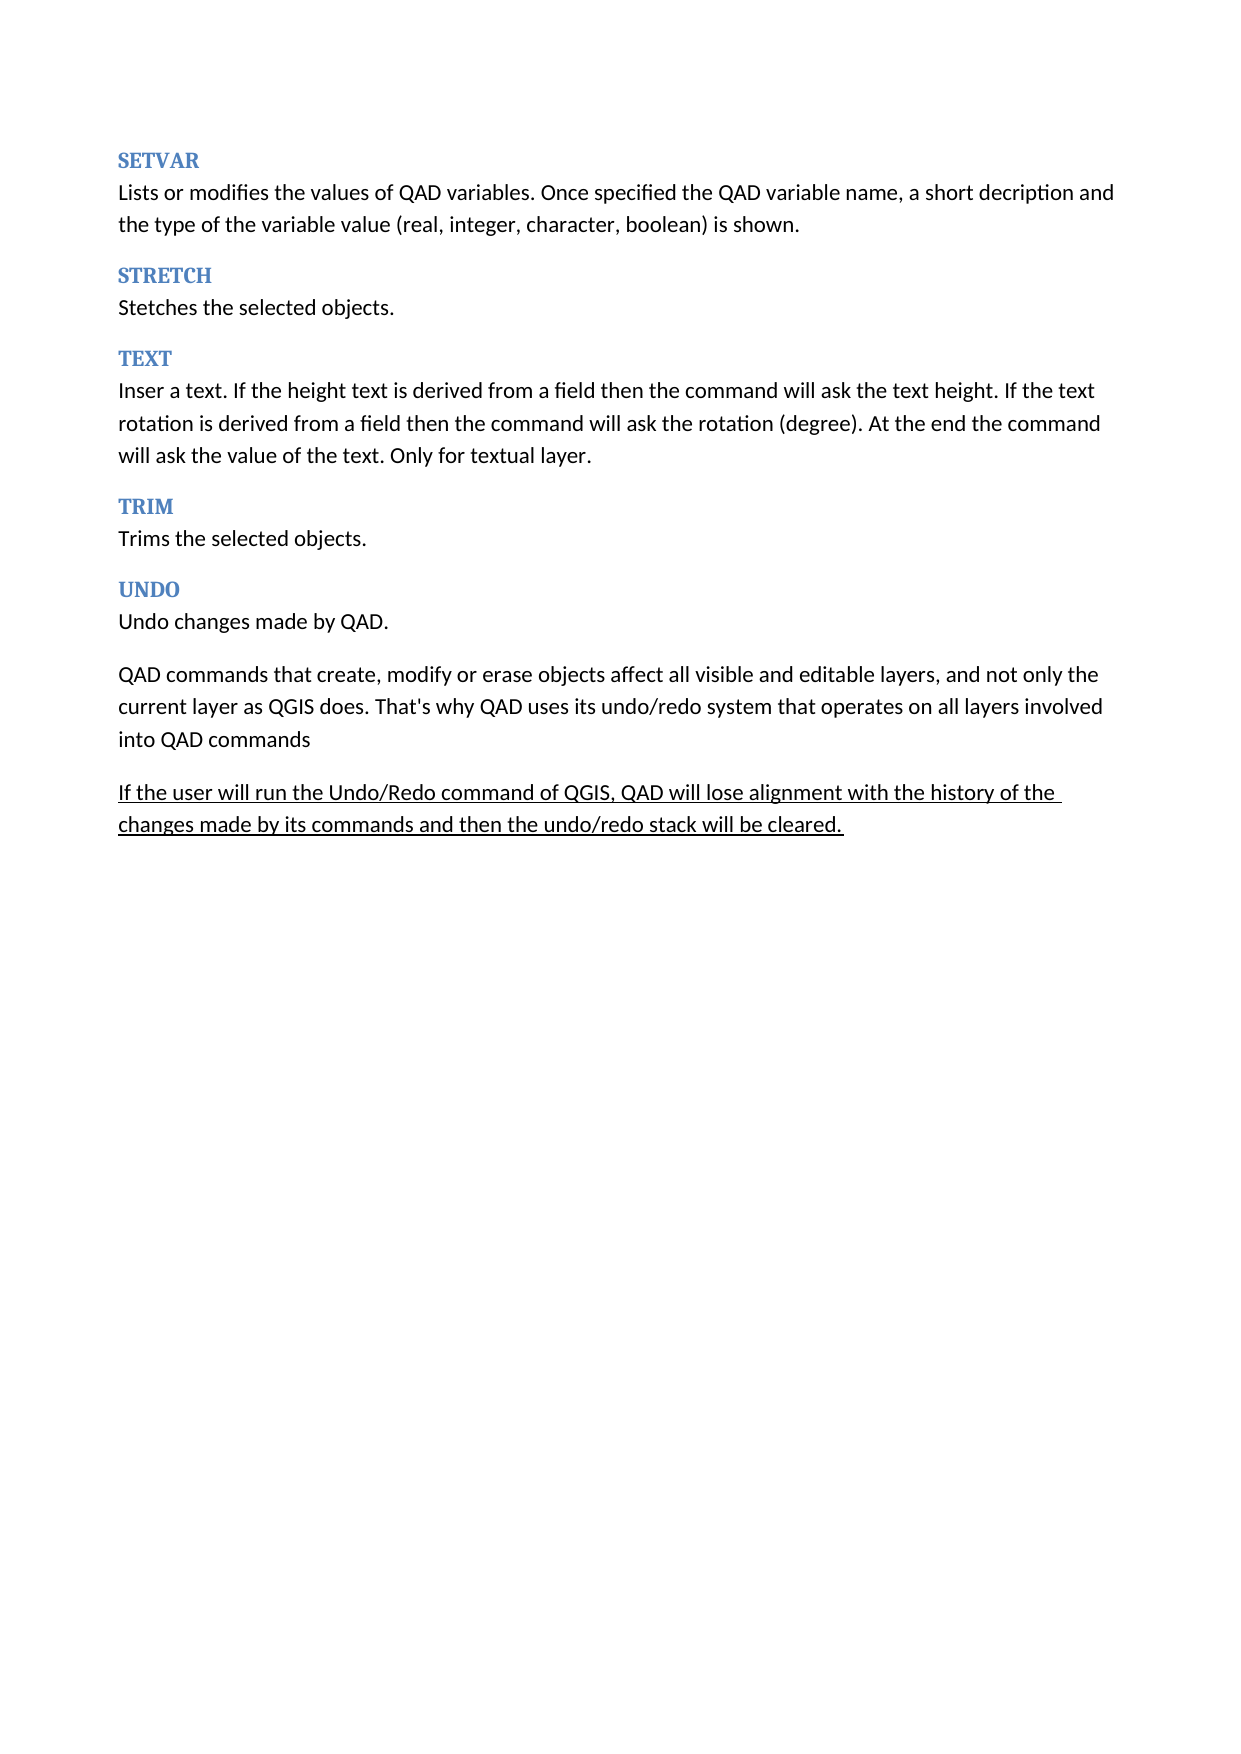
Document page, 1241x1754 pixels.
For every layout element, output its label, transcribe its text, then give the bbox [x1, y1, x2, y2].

text Undo changes made by QAD. [118, 607, 1122, 635]
text Stetches the selected objects. [118, 293, 1122, 321]
text If the user will run the Undo/Redo command of QGIS, QAD will lose alignment with the history of the changes made by its commands and then the undo/redo stack will be cleared. [118, 778, 1122, 838]
text Trims the selected objects. [118, 524, 1122, 552]
subtitle TEXT [118, 346, 1122, 373]
subtitle SETVAR [118, 148, 1122, 174]
subtitle STRETCH [118, 263, 1122, 289]
text Inser a text. If the height text is derived from a field then the command will ask the text height. If the text rotation is derived from a field then the command will ask the rotation (degree). At the end the command will ask the value of the text. Only for textual layer. [118, 376, 1122, 469]
subtitle TRIM [118, 494, 1122, 520]
text QAD commands that create, modify or erase objects affect all visible and editable layers, and not only the current layer as QGIS does. That's why QAD uses its undo/redo system that operates on all layers involved into QAD commands [118, 660, 1122, 753]
text Lists or modifies the values of QAD variables. Once specified the QAD variable name, a short decription and the type of the variable value (real, integer, character, boolean) is shown. [118, 178, 1122, 238]
subtitle UNDO [118, 577, 1122, 603]
